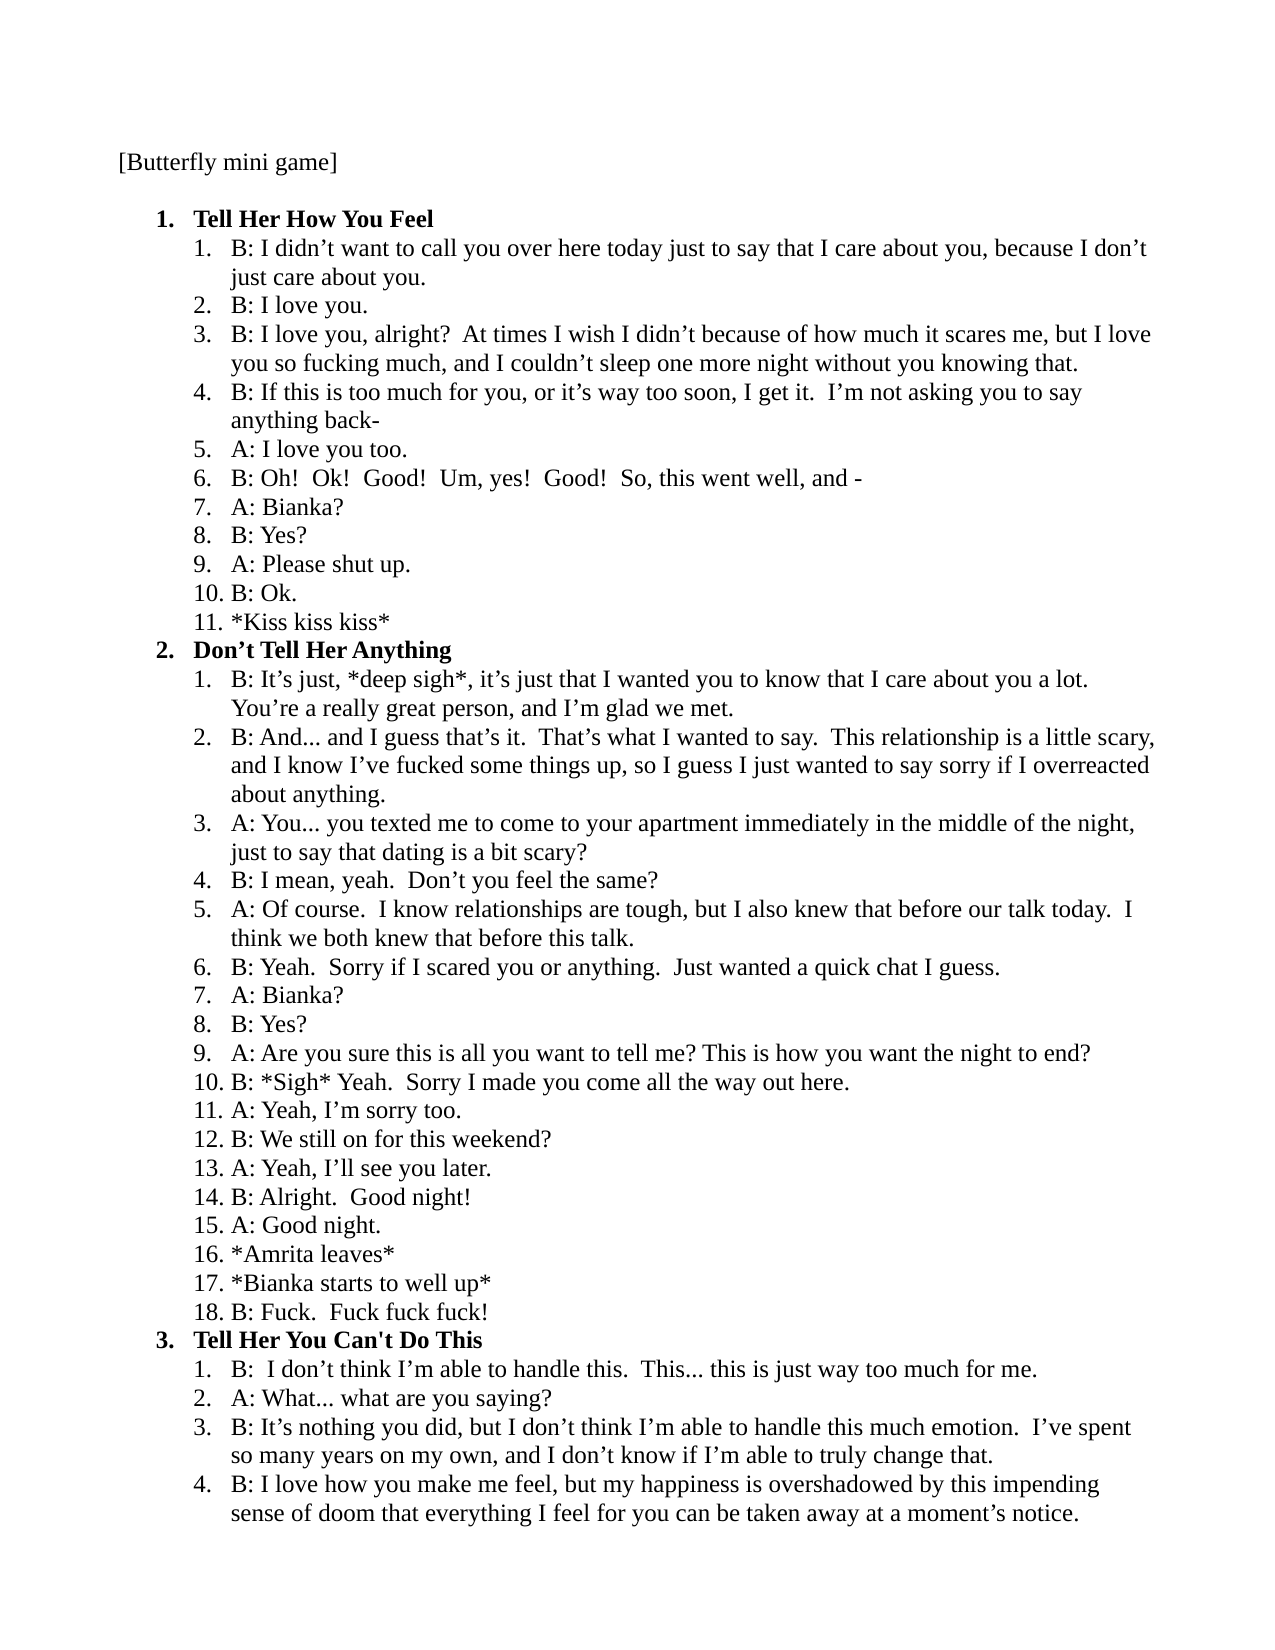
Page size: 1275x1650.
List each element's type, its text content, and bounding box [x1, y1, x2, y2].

list Tell Her You Can't Do This [156, 1326, 1157, 1354]
list B: I mean, yeah. Don’t you feel the same? [193, 866, 1157, 894]
list A: What... what are you saying? [193, 1383, 1157, 1412]
list B: Oh! Ok! Good! Um, yes! Good! So, this went well, and - [193, 463, 1157, 492]
list A: Please shut up. [193, 549, 1157, 578]
list B: And... and I guess that’s it. That’s what I wanted to say. This relationship is a little scary, and I know I’ve fucked some things up, so I guess I just wanted to say sorry if I overreacted about anything. [193, 722, 1157, 808]
list B: I love you. [193, 291, 1157, 319]
list A: Of course. I know relationships are tough, but I also knew that before our talk today. I think we both knew that before this talk. [193, 894, 1157, 952]
list B: If this is too much for you, or it’s way too soon, I get it. I’m not asking you to say anything back- [193, 377, 1157, 434]
list A: Bianka? [193, 492, 1157, 521]
list B: Alright. Good night! [193, 1182, 1157, 1211]
list A: I love you too. [193, 434, 1157, 463]
list A: Are you sure this is all you want to tell me? This is how you want the night to end? [193, 1038, 1157, 1067]
list Tell Her How You Feel [156, 204, 1157, 233]
list B: Fuck. Fuck fuck fuck! [193, 1297, 1157, 1326]
text [Butterfly mini game] [118, 147, 1157, 176]
list B: I didn’t want to call you over here today just to say that I care about you, because I don’t just care about you. [193, 233, 1157, 291]
list B: I don’t think I’m able to handle this. This... this is just way too much for me. [193, 1354, 1157, 1383]
list A: Yeah, I’ll see you later. [193, 1153, 1157, 1182]
list A: Good night. [193, 1211, 1157, 1239]
list Don’t Tell Her Anything [156, 636, 1157, 664]
list A: Yeah, I’m sorry too. [193, 1096, 1157, 1124]
list A: You... you texted me to come to your apartment immediately in the middle of the night, just to say that dating is a bit scary? [193, 808, 1157, 866]
list B: Ok. [193, 578, 1157, 607]
list *Bianka starts to well up* [193, 1268, 1157, 1297]
list *Kiss kiss kiss* [193, 607, 1157, 636]
list A: Bianka? [193, 981, 1157, 1009]
list B: Yeah. Sorry if I scared you or anything. Just wanted a quick chat I guess. [193, 952, 1157, 981]
list B: It’s just, *deep sigh*, it’s just that I wanted you to know that I care about you a lot. You’re a really great person, and I’m glad we met. [193, 664, 1157, 722]
list B: It’s nothing you did, but I don’t think I’m able to handle this much emotion. I’ve spent so many years on my own, and I don’t know if I’m able to truly change that. [193, 1412, 1157, 1469]
list B: I love you, alright? At times I wish I didn’t because of how much it scares me, but I love you so fucking much, and I couldn’t sleep one more night without you knowing that. [193, 319, 1157, 377]
list B: We still on for this weekend? [193, 1124, 1157, 1153]
list B: Yes? [193, 521, 1157, 549]
list *Amrita leaves* [193, 1239, 1157, 1268]
list B: Yes? [193, 1009, 1157, 1038]
list B: I love how you make me feel, but my happiness is overshadowed by this impending sense of doom that everything I feel for you can be taken away at a moment’s notice. [193, 1469, 1157, 1527]
list B: *Sigh* Yeah. Sorry I made you come all the way out here. [193, 1067, 1157, 1096]
